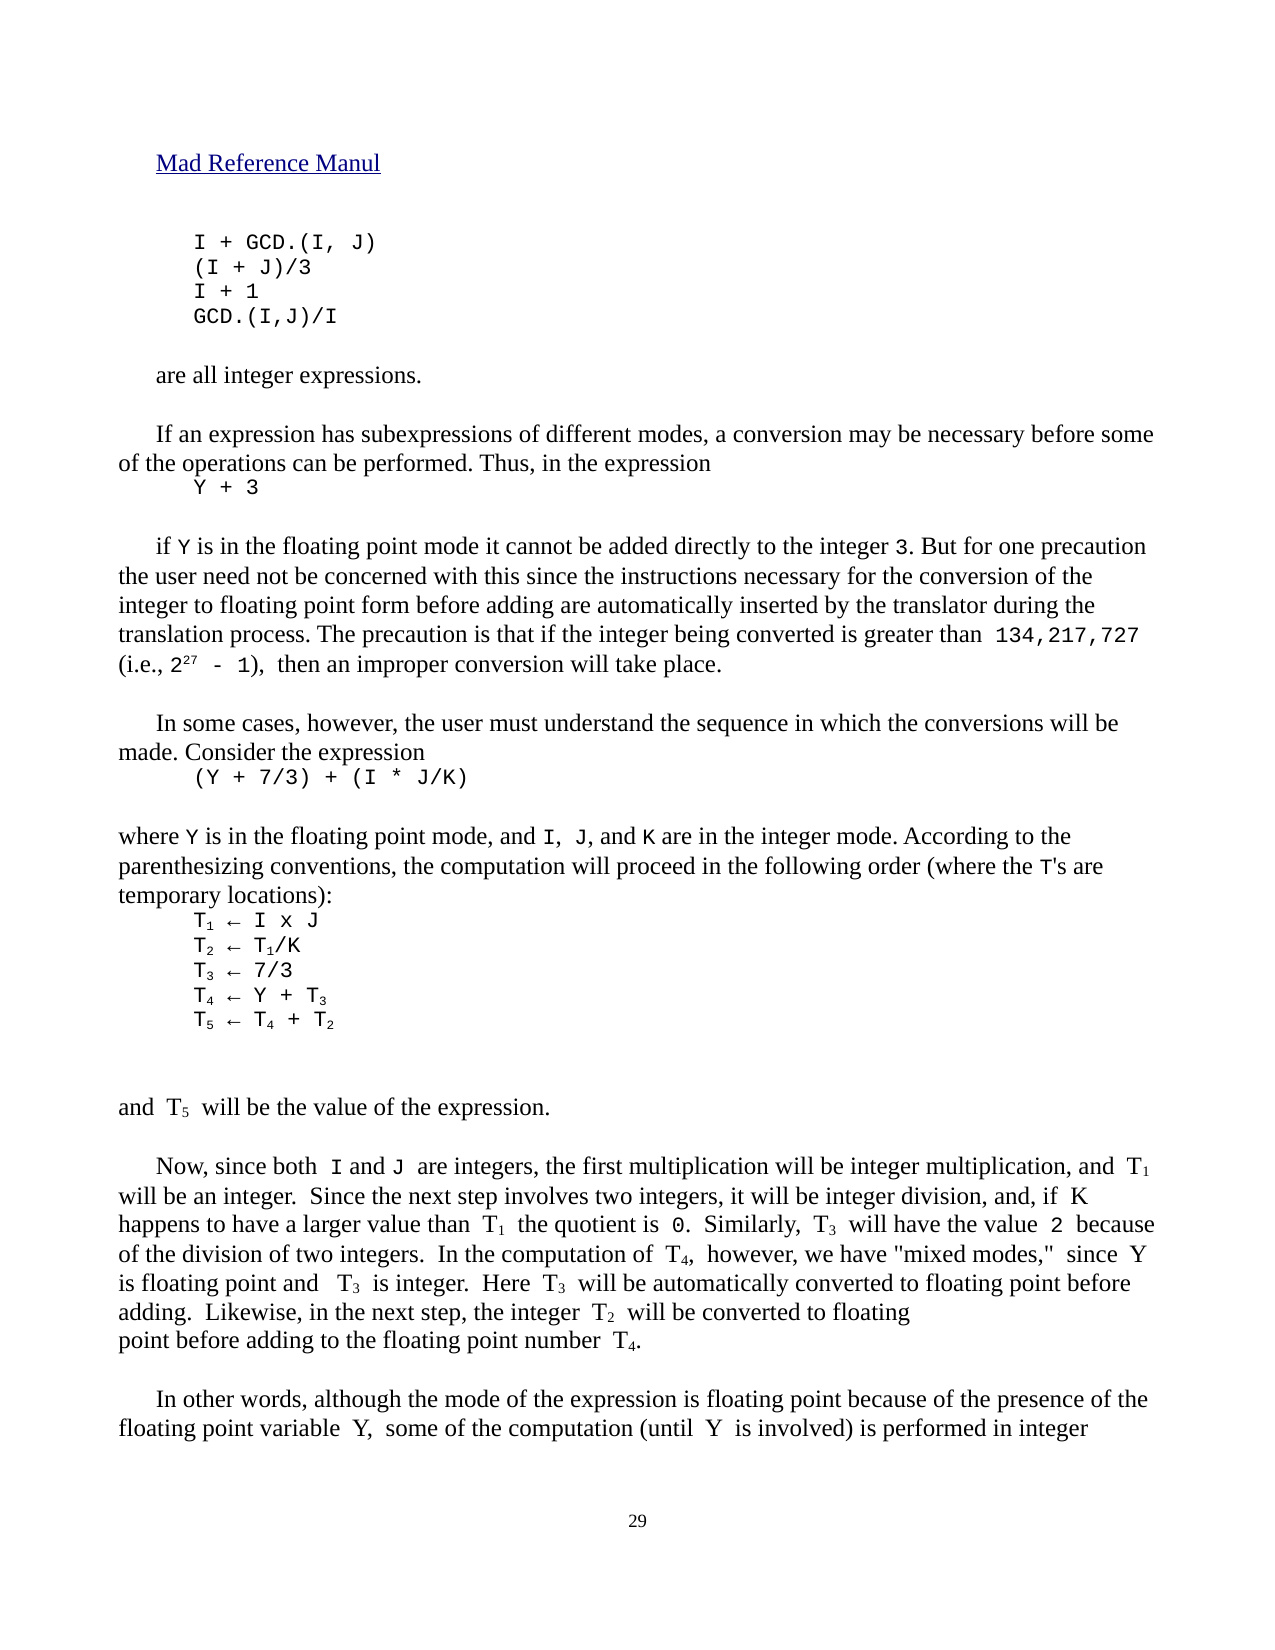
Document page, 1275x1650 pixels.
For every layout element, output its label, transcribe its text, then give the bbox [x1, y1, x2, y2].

text (Y + 7/3) + (I * J/K) [193, 766, 1157, 791]
text T1 ← I x J T2 ← T1/K T3 ← 7/3 T4 ← Y + T3 T5 ← T4 + T2 [193, 909, 1157, 1033]
text I + GCD.(I, J) (I + J)/3 I + 1 GCD.(I,J)/I [193, 206, 1157, 330]
text Y + 3 [193, 477, 1157, 501]
text In other words, although the mode of the expression is floating point because of the presence of the floating point variable Y, some of the computation (until Y is involved) is performed in integer [118, 1384, 1157, 1442]
text Now, since both I and J are integers, the first multiplication will be integer multiplication, and T1 will be an integer. Since the next step involves two integers, it will be integer division, and, if K happens to have a larger value than T1 the quotient is 0. Similarly, T3 will have the value 2 because of the division of two integers. In the computation of T4, however, we have "mixed modes," since Y is floating point and T3 is integer. Here T3 will be automatically converted to floating point before adding. Likewise, in the next step, the integer T2 will be converted to floating point before adding to the floating point number T4. [118, 1151, 1157, 1354]
text In some cases, however, the user must understand the sequence in which the conversions will be made. Consider the expression [118, 708, 1157, 766]
text and T5 will be the value of the expression. [118, 1092, 1157, 1121]
text If an expression has subexpressions of different modes, a conversion may be necessary before some of the operations can be performed. Thus, in the expression [118, 419, 1157, 477]
text where Y is in the floating point mode, and I, J, and K are in the integer mode. According to the parenthesizing conventions, the computation will proceed in the following order (where the T's are temporary locations): [118, 821, 1157, 909]
text are all integer expressions. [118, 360, 1157, 389]
text if Y is in the floating point mode it cannot be added directly to the integer 3. But for one precaution the user need not be concerned with this since the instructions necessary for the conversion of the integer to floating point form before adding are automatically inserted by the translator during the translation process. The precaution is that if the integer being converted is greater than 134,217,727 (i.e., 227 - 1), then an improper conversion will take place. [118, 531, 1157, 678]
